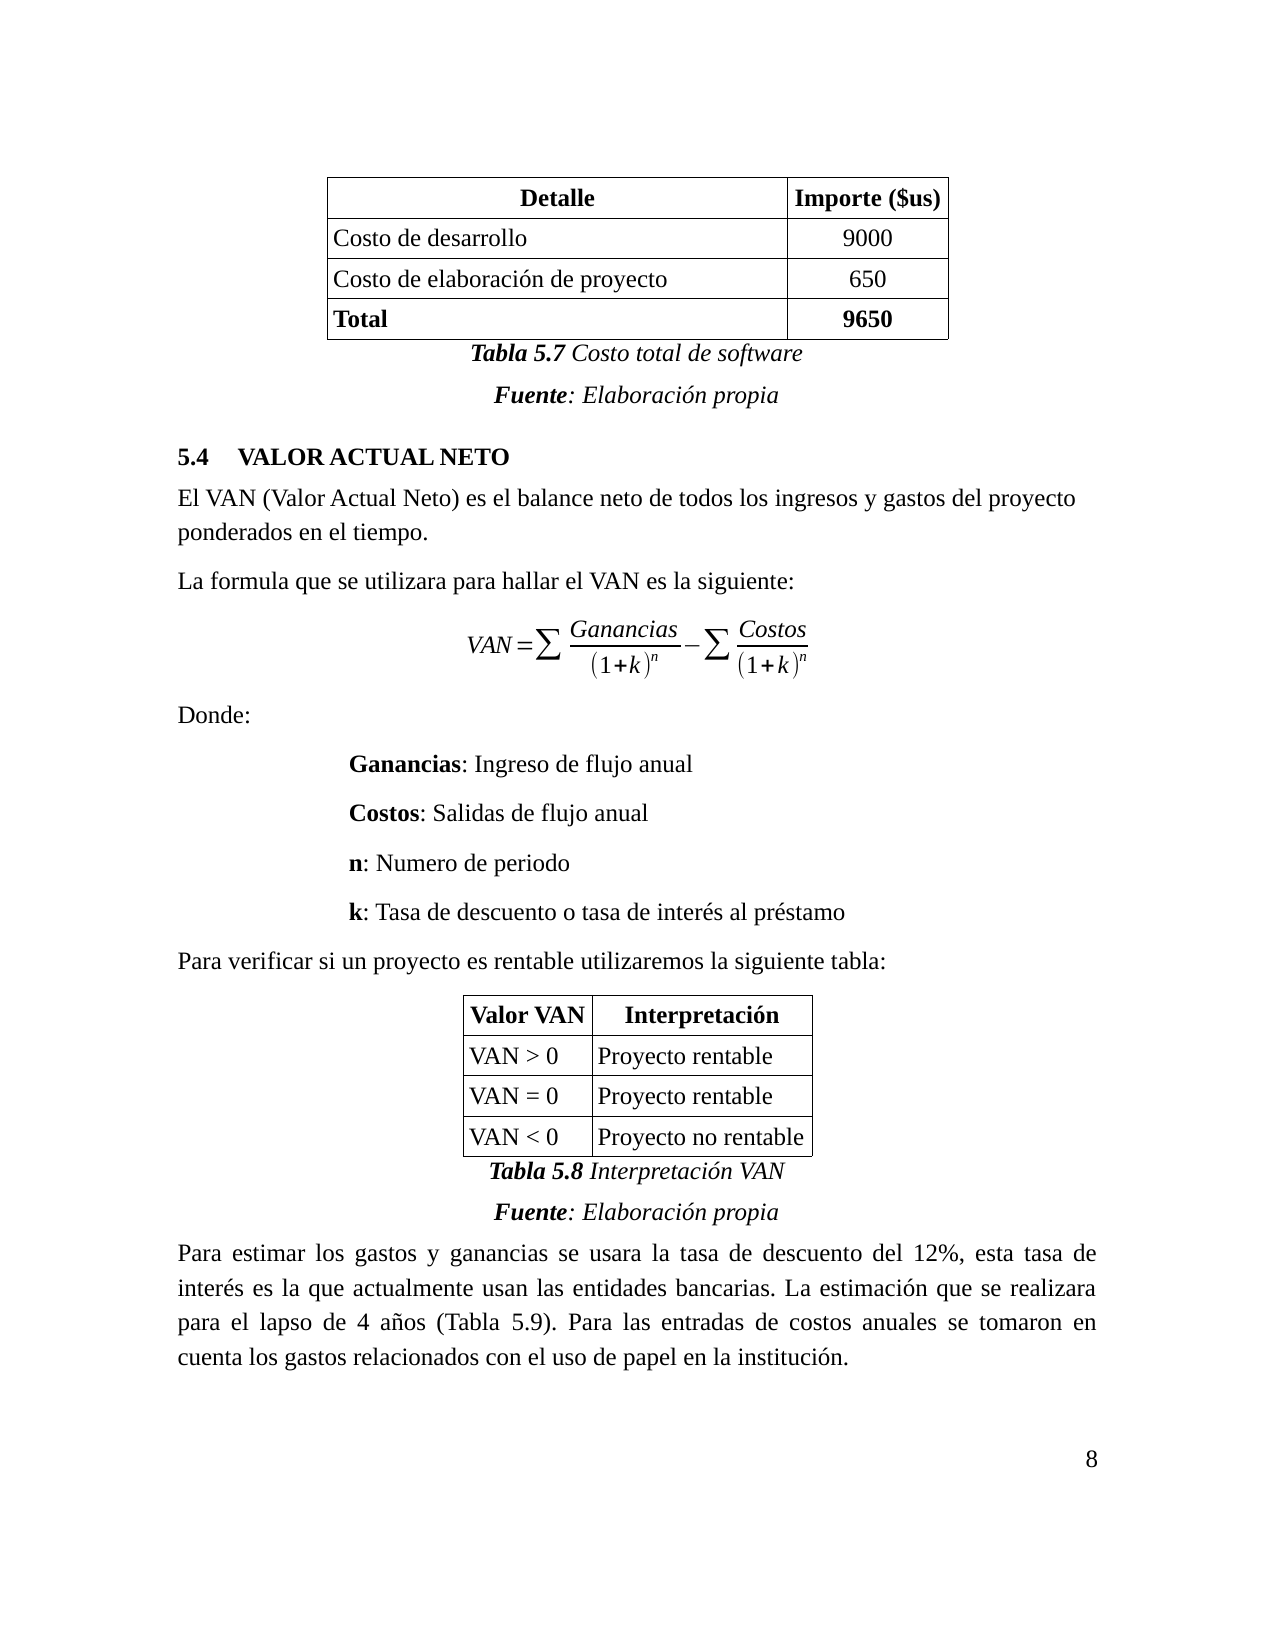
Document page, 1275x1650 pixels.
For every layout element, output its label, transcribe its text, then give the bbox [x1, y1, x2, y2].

table_cell VAN = 0 [464, 1076, 592, 1116]
text La formula que se utilizara para hallar el VAN es la siguiente: [177, 566, 1098, 595]
table_cell 650 [788, 259, 948, 298]
table_cell Proyecto no rentable [593, 1117, 812, 1156]
table_cell Total [328, 299, 787, 338]
table_cell Proyecto rentable [593, 1036, 812, 1075]
text n: Numero de periodo [348, 848, 1098, 876]
table_cell 9650 [788, 299, 948, 338]
table_cell VAN < 0 [464, 1117, 592, 1156]
table_cell VAN > 0 [464, 1036, 592, 1075]
table_cell Proyecto rentable [593, 1076, 812, 1116]
table_header Interpretación [593, 996, 812, 1035]
table_cell 9000 [788, 219, 948, 258]
text k: Tasa de descuento o tasa de interés al préstamo [348, 897, 1098, 925]
text Tabla 5.8 Interpretación VAN [177, 1156, 1098, 1185]
table_cell Costo de desarrollo [328, 219, 787, 258]
table_header Detalle [328, 178, 787, 217]
text Para estimar los gastos y ganancias se usara la tasa de descuento del 12%, esta tasa de interés es la que actualmente usan las entidades bancarias. La estimación que se realizara para el lapso de 4 años (Tabla 5.9). Para las entradas de costos anuales se tomaron en cuenta los gastos relacionados con el uso de papel en la institución. [177, 1238, 1098, 1371]
table_cell Costo de elaboración de proyecto [328, 259, 787, 298]
subtitle VALOR ACTUAL NETO [177, 442, 1098, 470]
text Tabla 5.7 Costo total de software [177, 338, 1098, 367]
text Costos: Salidas de flujo anual [348, 798, 1098, 827]
table_header Importe ($us) [788, 178, 948, 217]
text Ganancias: Ingreso de flujo anual [348, 749, 1098, 778]
text Donde: [177, 700, 1098, 729]
text Fuente: Elaboración propia [177, 380, 1098, 408]
text El VAN (Valor Actual Neto) es el balance neto de todos los ingresos y gastos del proyecto ponderados en el tiempo. [177, 483, 1098, 546]
table_header Valor VAN [464, 996, 592, 1035]
text Fuente: Elaboración propia [177, 1197, 1098, 1226]
text Para verificar si un proyecto es rentable utilizaremos la siguiente tabla: [177, 946, 1098, 974]
